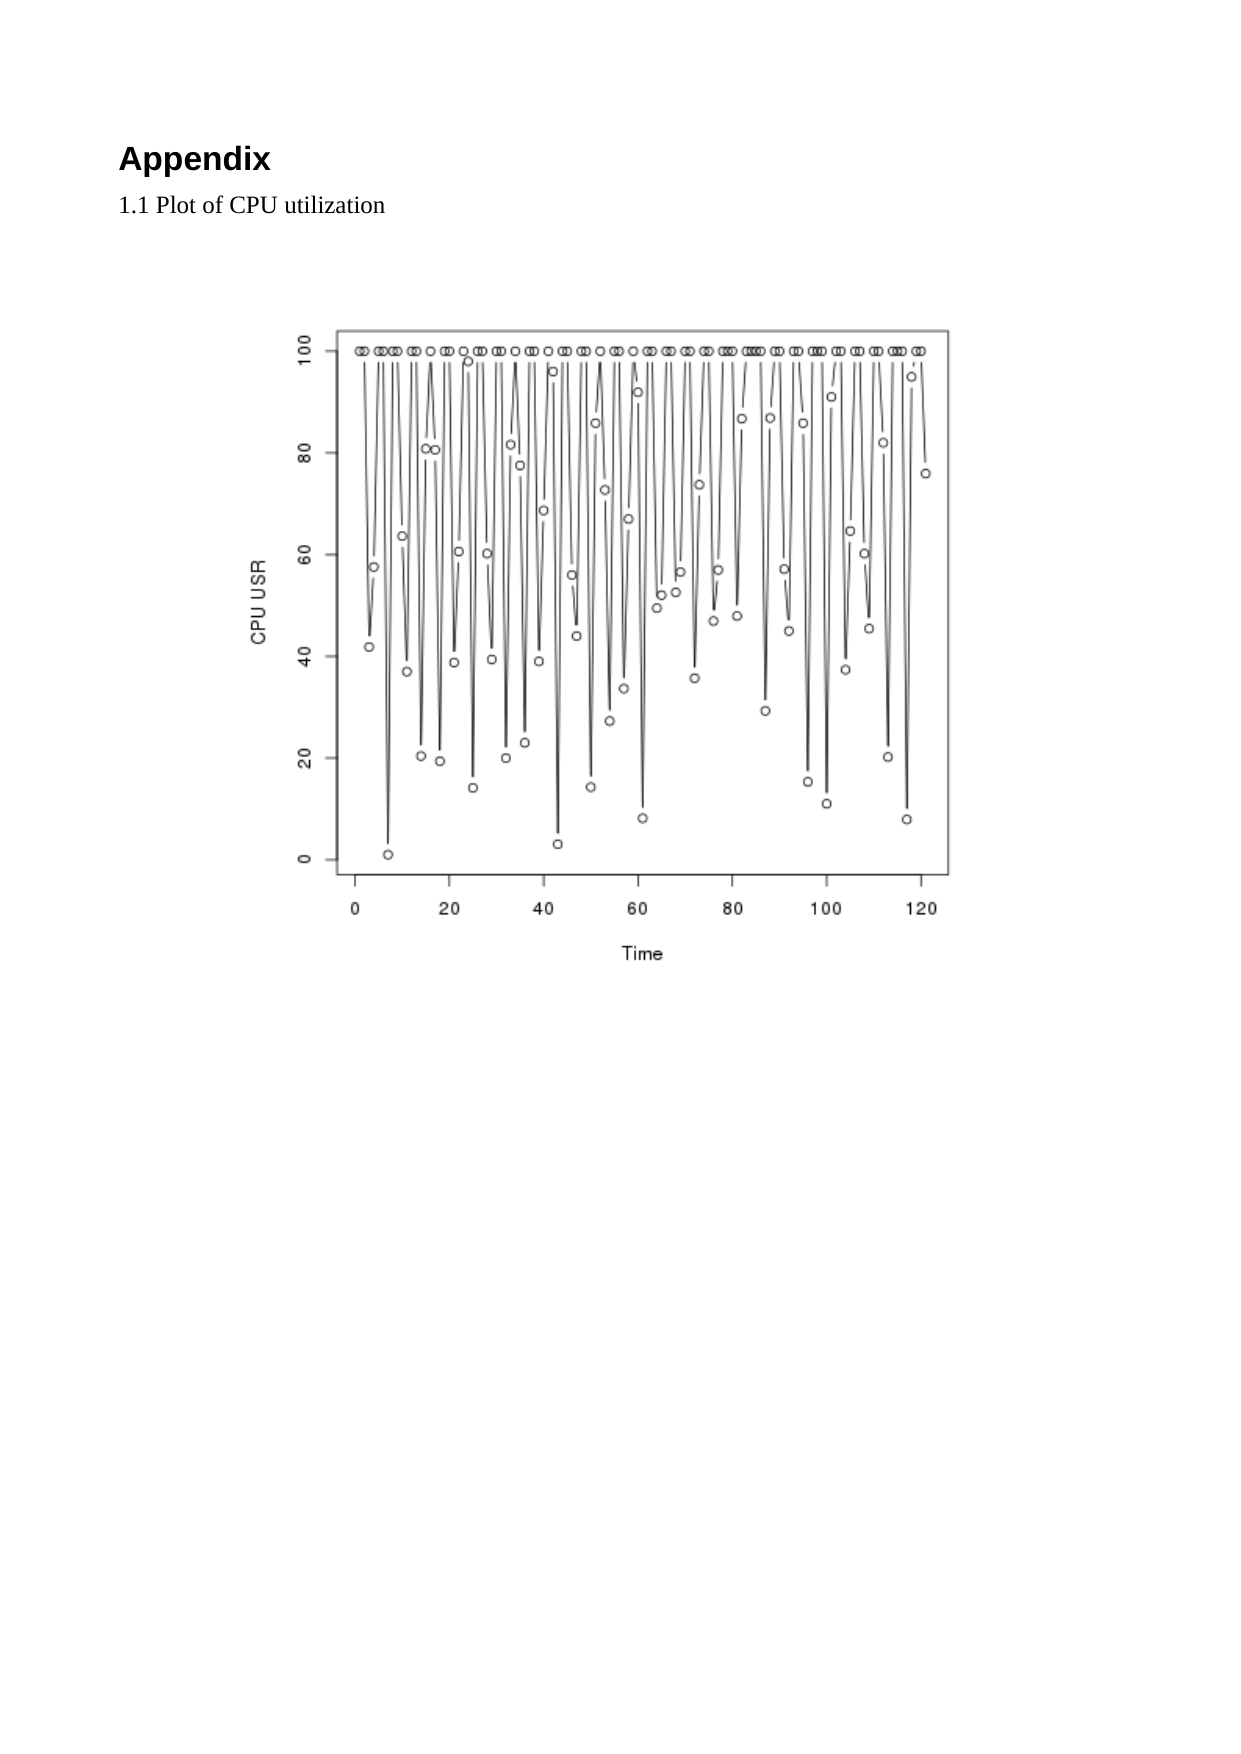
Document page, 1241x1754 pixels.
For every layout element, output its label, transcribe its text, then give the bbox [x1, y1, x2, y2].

text 1.1 Plot of CPU utilization [118, 190, 1122, 219]
picture [245, 239, 995, 990]
subtitle Appendix [118, 139, 1122, 178]
